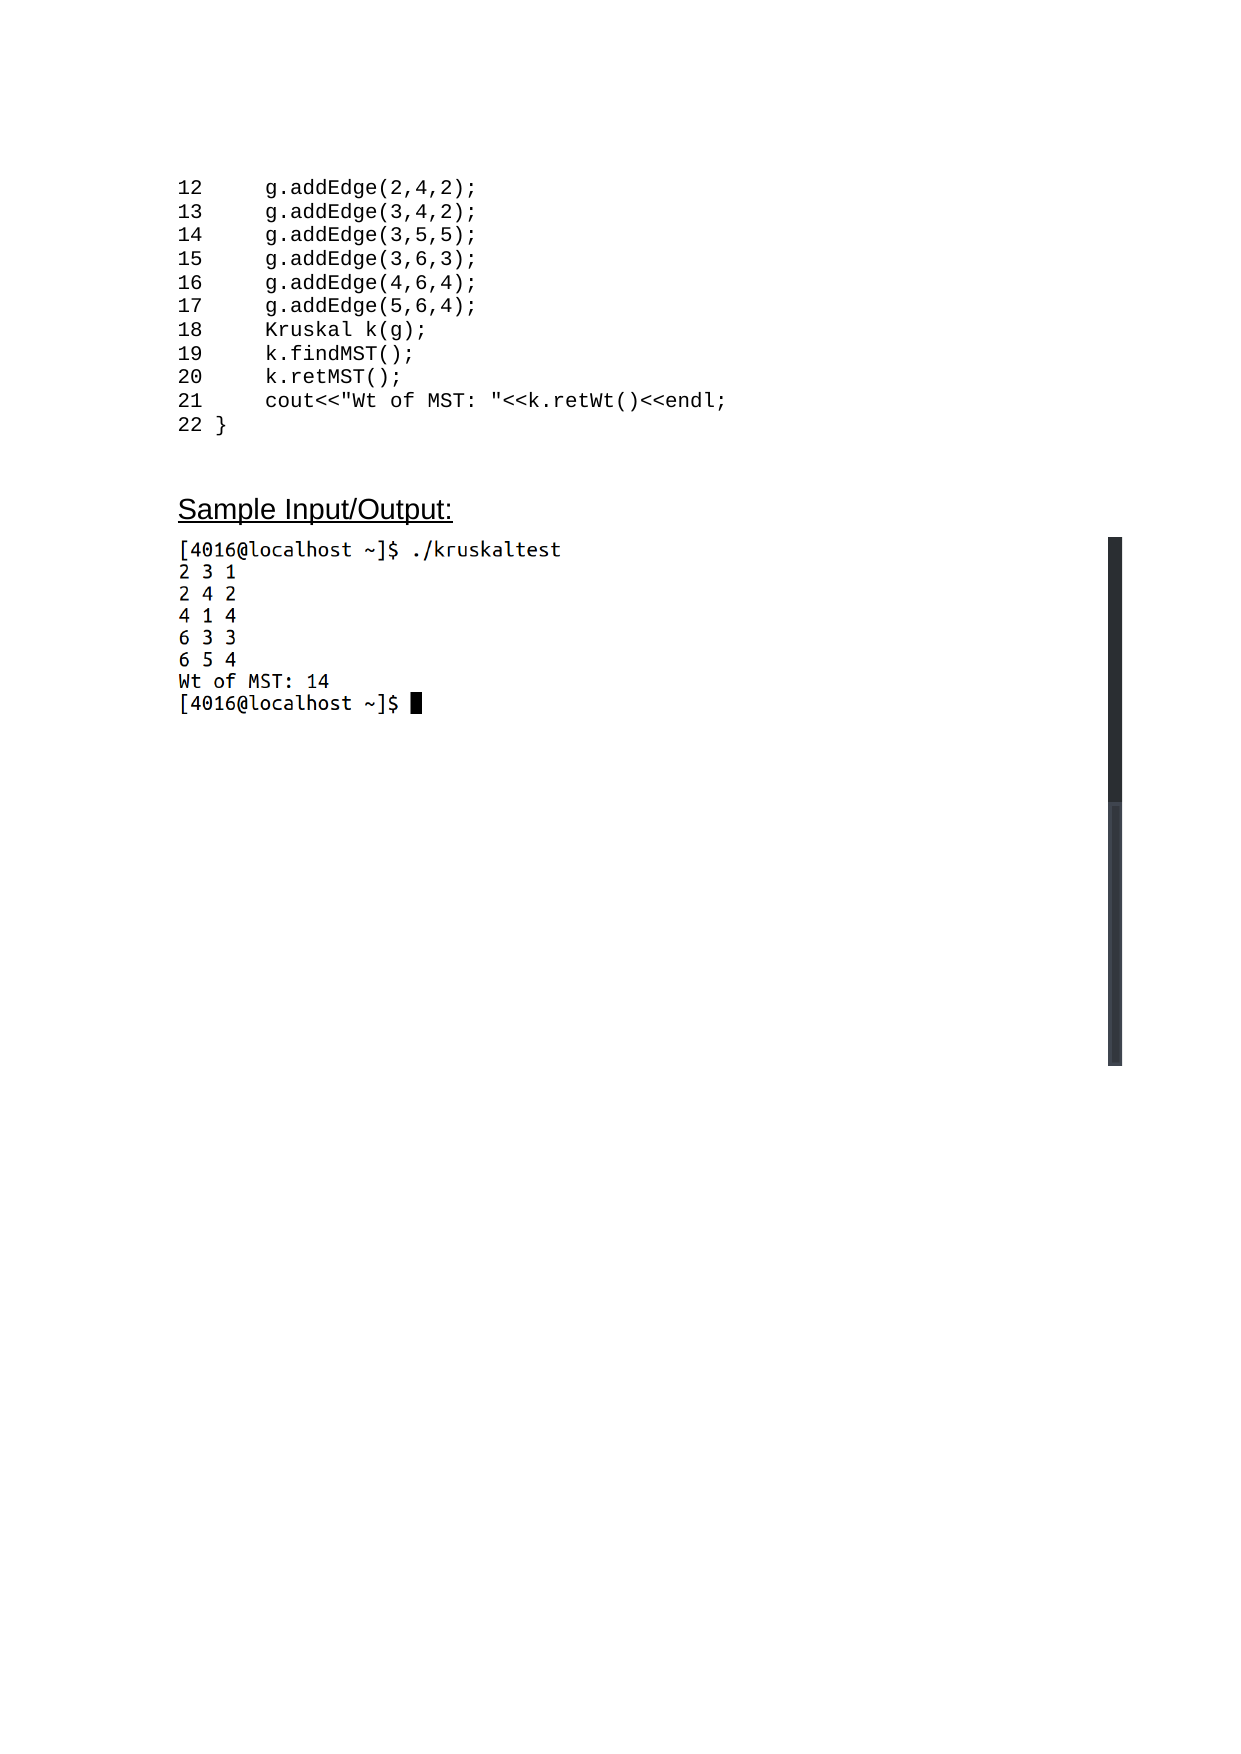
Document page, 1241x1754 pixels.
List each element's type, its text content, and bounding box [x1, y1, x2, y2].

text 15 g.addEdge(3,6,3); [177, 248, 1122, 272]
text 18 Kruskal k(g); [177, 319, 1122, 343]
picture [177, 537, 1123, 1066]
text 20 k.retMST(); [177, 366, 1122, 390]
subtitle Sample Input/Output: [177, 492, 1122, 525]
text 21 cout<<"Wt of MST: "<<k.retWt()<<endl; [177, 390, 1122, 414]
text 17 g.addEdge(5,6,4); [177, 295, 1122, 319]
text 13 g.addEdge(3,4,2); [177, 201, 1122, 224]
text 14 g.addEdge(3,5,5); [177, 224, 1122, 248]
text 22 } [177, 414, 1122, 437]
text 12 g.addEdge(2,4,2); [177, 177, 1122, 201]
text 16 g.addEdge(4,6,4); [177, 272, 1122, 295]
text 19 k.findMST(); [177, 343, 1122, 366]
